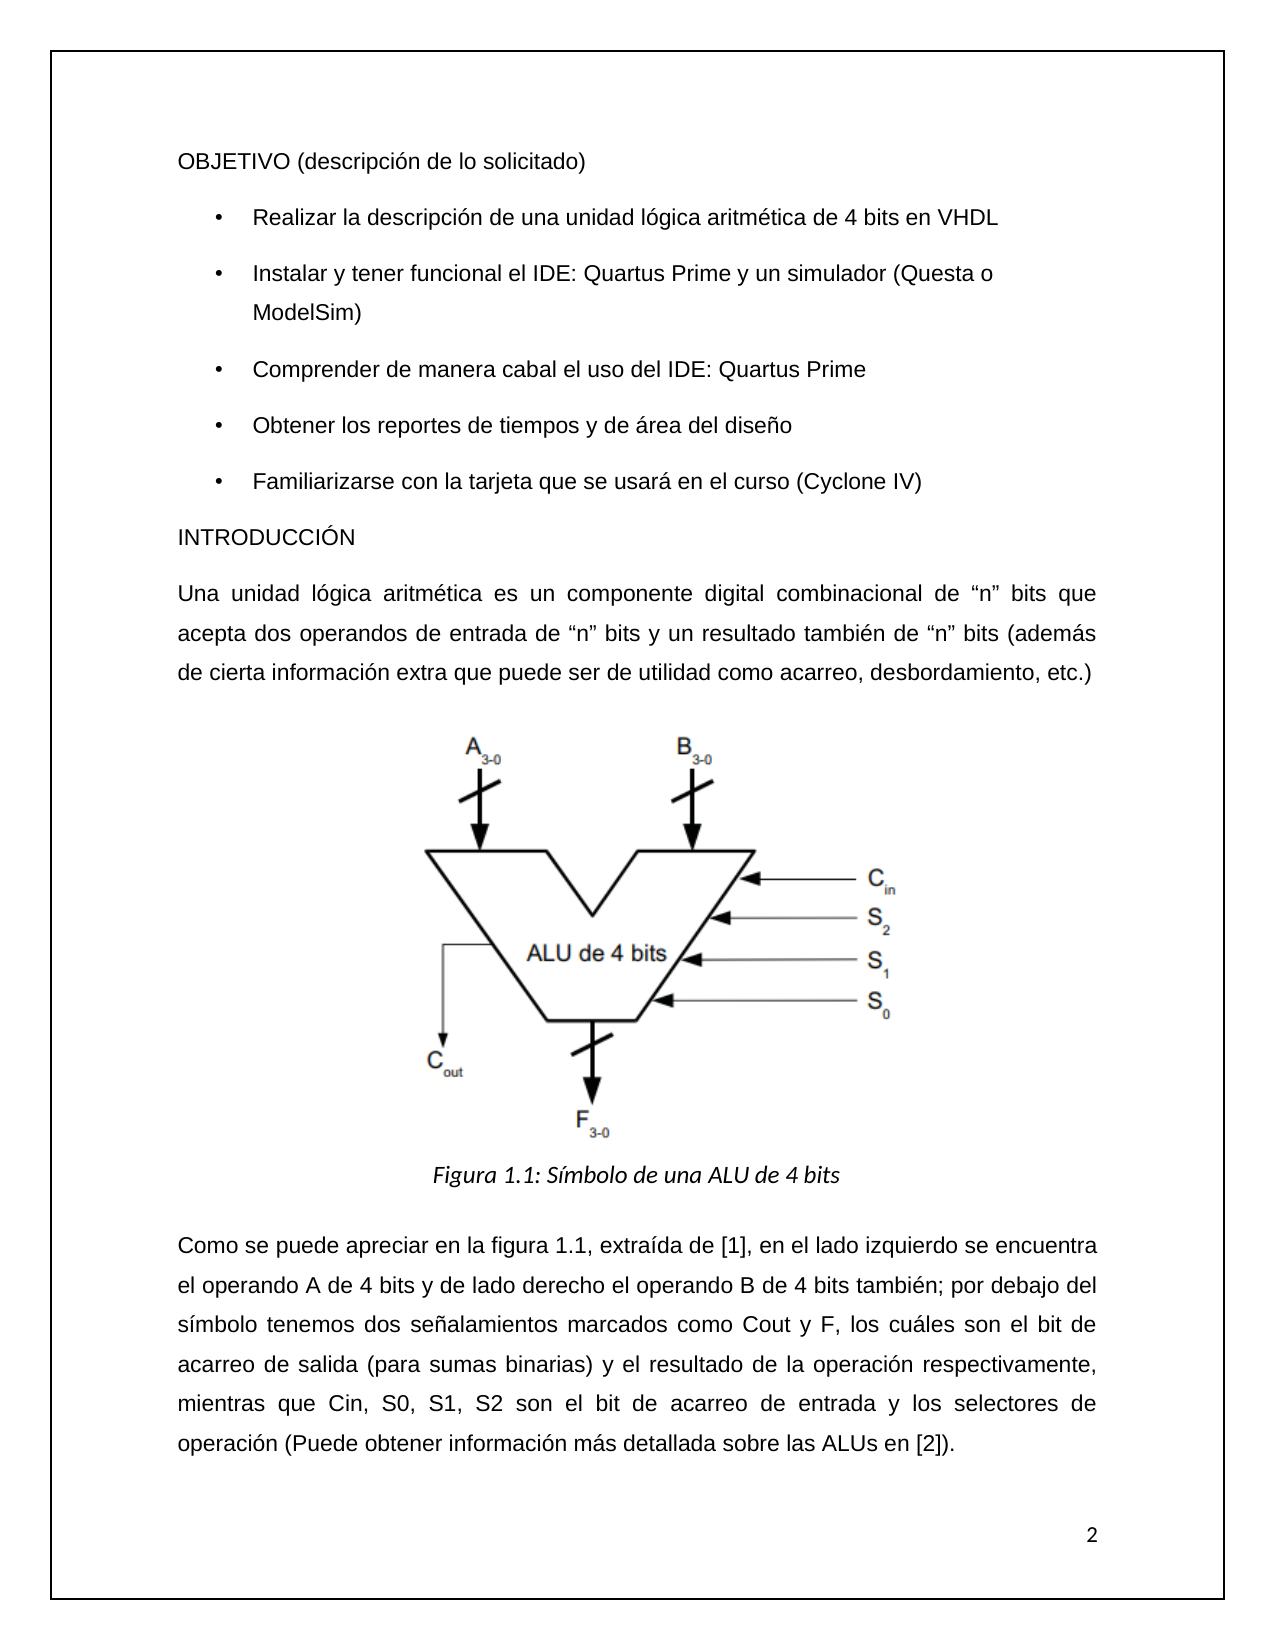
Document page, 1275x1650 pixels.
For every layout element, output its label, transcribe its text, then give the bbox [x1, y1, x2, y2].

picture [358, 727, 917, 1144]
list Obtener los reportes de tiempos y de área del diseño [215, 412, 1098, 438]
text Como se puede apreciar en la figura 1.1, extraída de [1], en el lado izquierdo se encuentra el operando A de 4 bits y de lado derecho el operando B de 4 bits también; por debajo del símbolo tenemos dos señalamientos marcados como Cout y F, los cuáles son el bit de acarreo de salida (para sumas binarias) y el resultado de la operación respectivamente, mientras que Cin, S0, S1, S2 son el bit de acarreo de entrada y los selectores de operación (Puede obtener información más detallada sobre las ALUs en [2]). [177, 715, 1098, 1456]
list Instalar y tener funcional el IDE: Quartus Prime y un simulador (Questa o ModelSim) [215, 260, 1098, 326]
list Familiarizarse con la tarjeta que se usará en el curso (Cyclone IV) [215, 468, 1098, 494]
text Figura 1.1: Símbolo de una ALU de 4 bits [358, 1144, 917, 1189]
text OBJETIVO (descripción de lo solicitado) [177, 148, 1098, 174]
list Realizar la descripción de una unidad lógica aritmética de 4 bits en VHDL [215, 204, 1098, 230]
list Comprender de manera cabal el uso del IDE: Quartus Prime [215, 356, 1098, 382]
text Una unidad lógica aritmética es un componente digital combinacional de “n” bits que acepta dos operandos de entrada de “n” bits y un resultado también de “n” bits (además de cierta información extra que puede ser de utilidad como acarreo, desbordamiento, etc.) [177, 580, 1098, 685]
text INTRODUCCIÓN [177, 524, 1098, 550]
